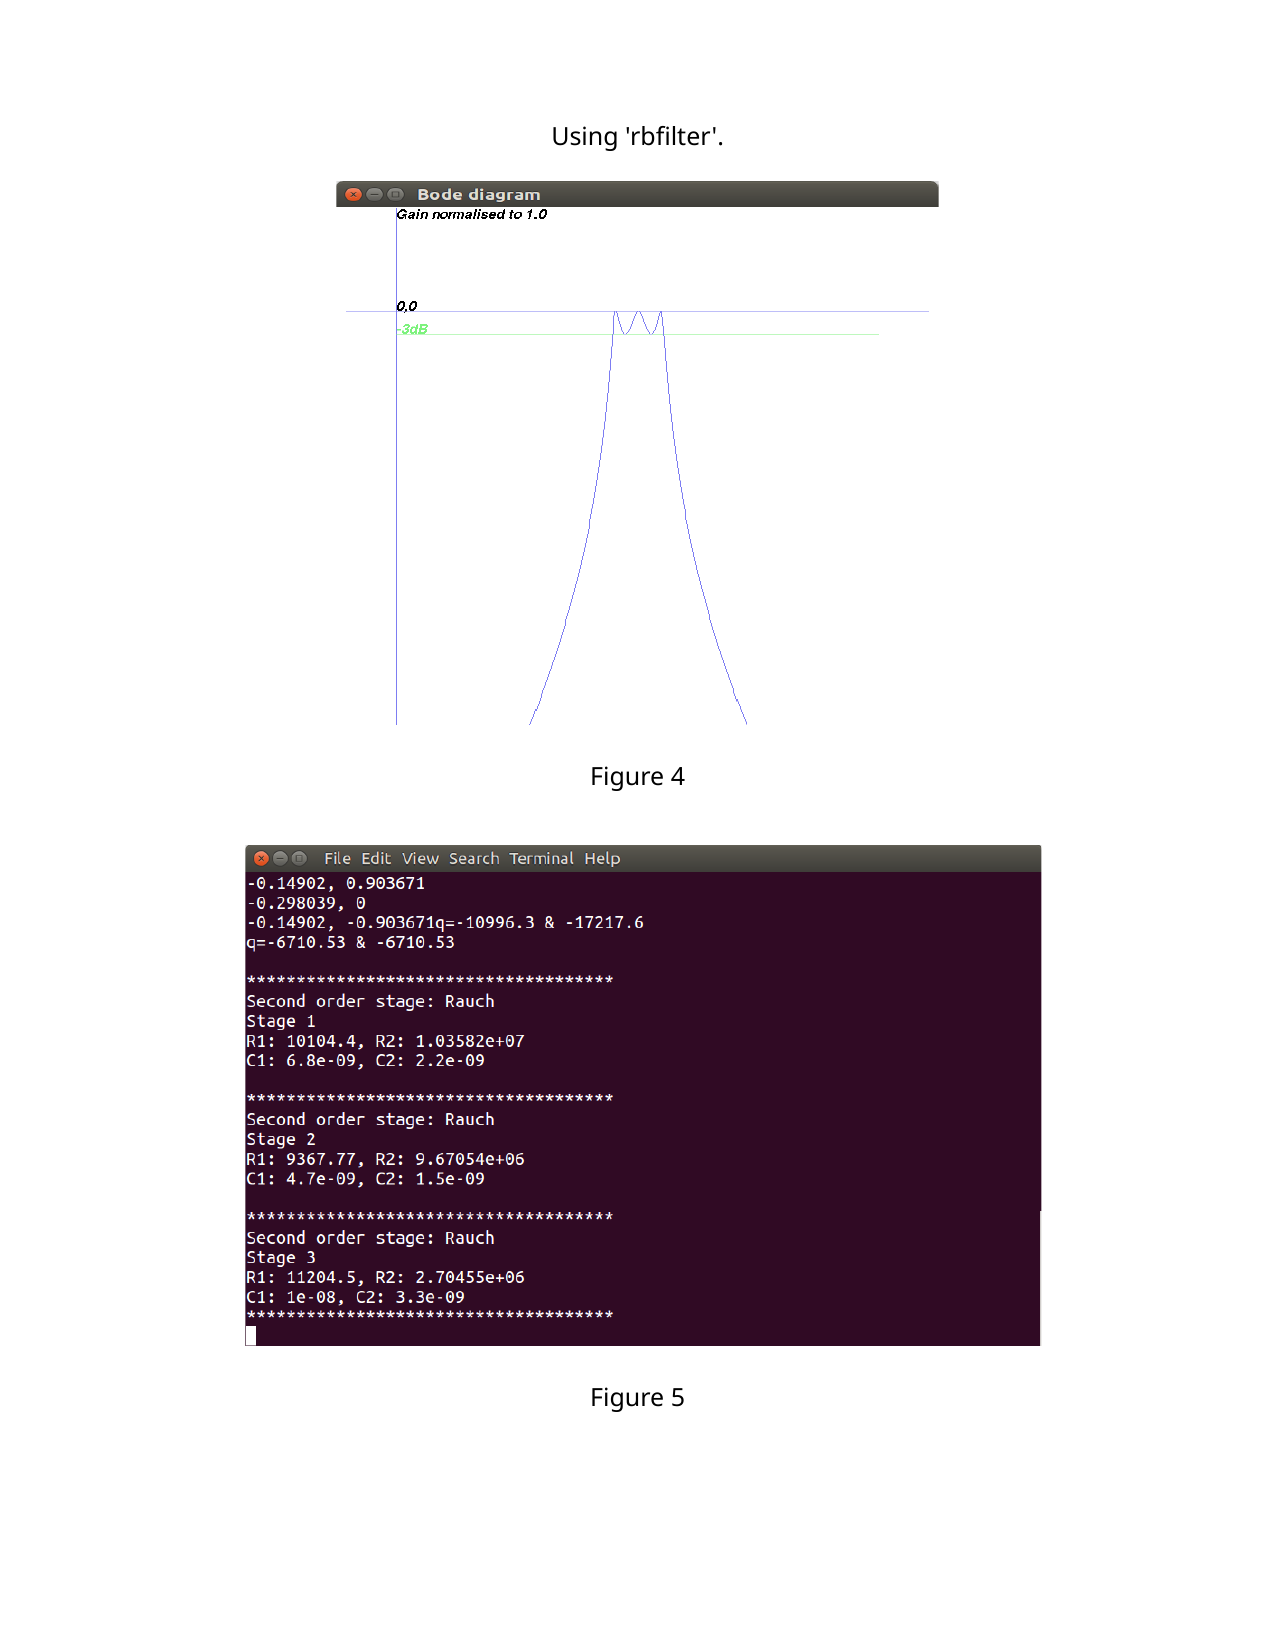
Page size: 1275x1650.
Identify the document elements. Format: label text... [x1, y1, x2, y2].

picture [245, 845, 1042, 1346]
text Figure 4 [118, 759, 1157, 793]
picture [336, 181, 939, 725]
text Figure 5 [118, 1379, 1157, 1413]
